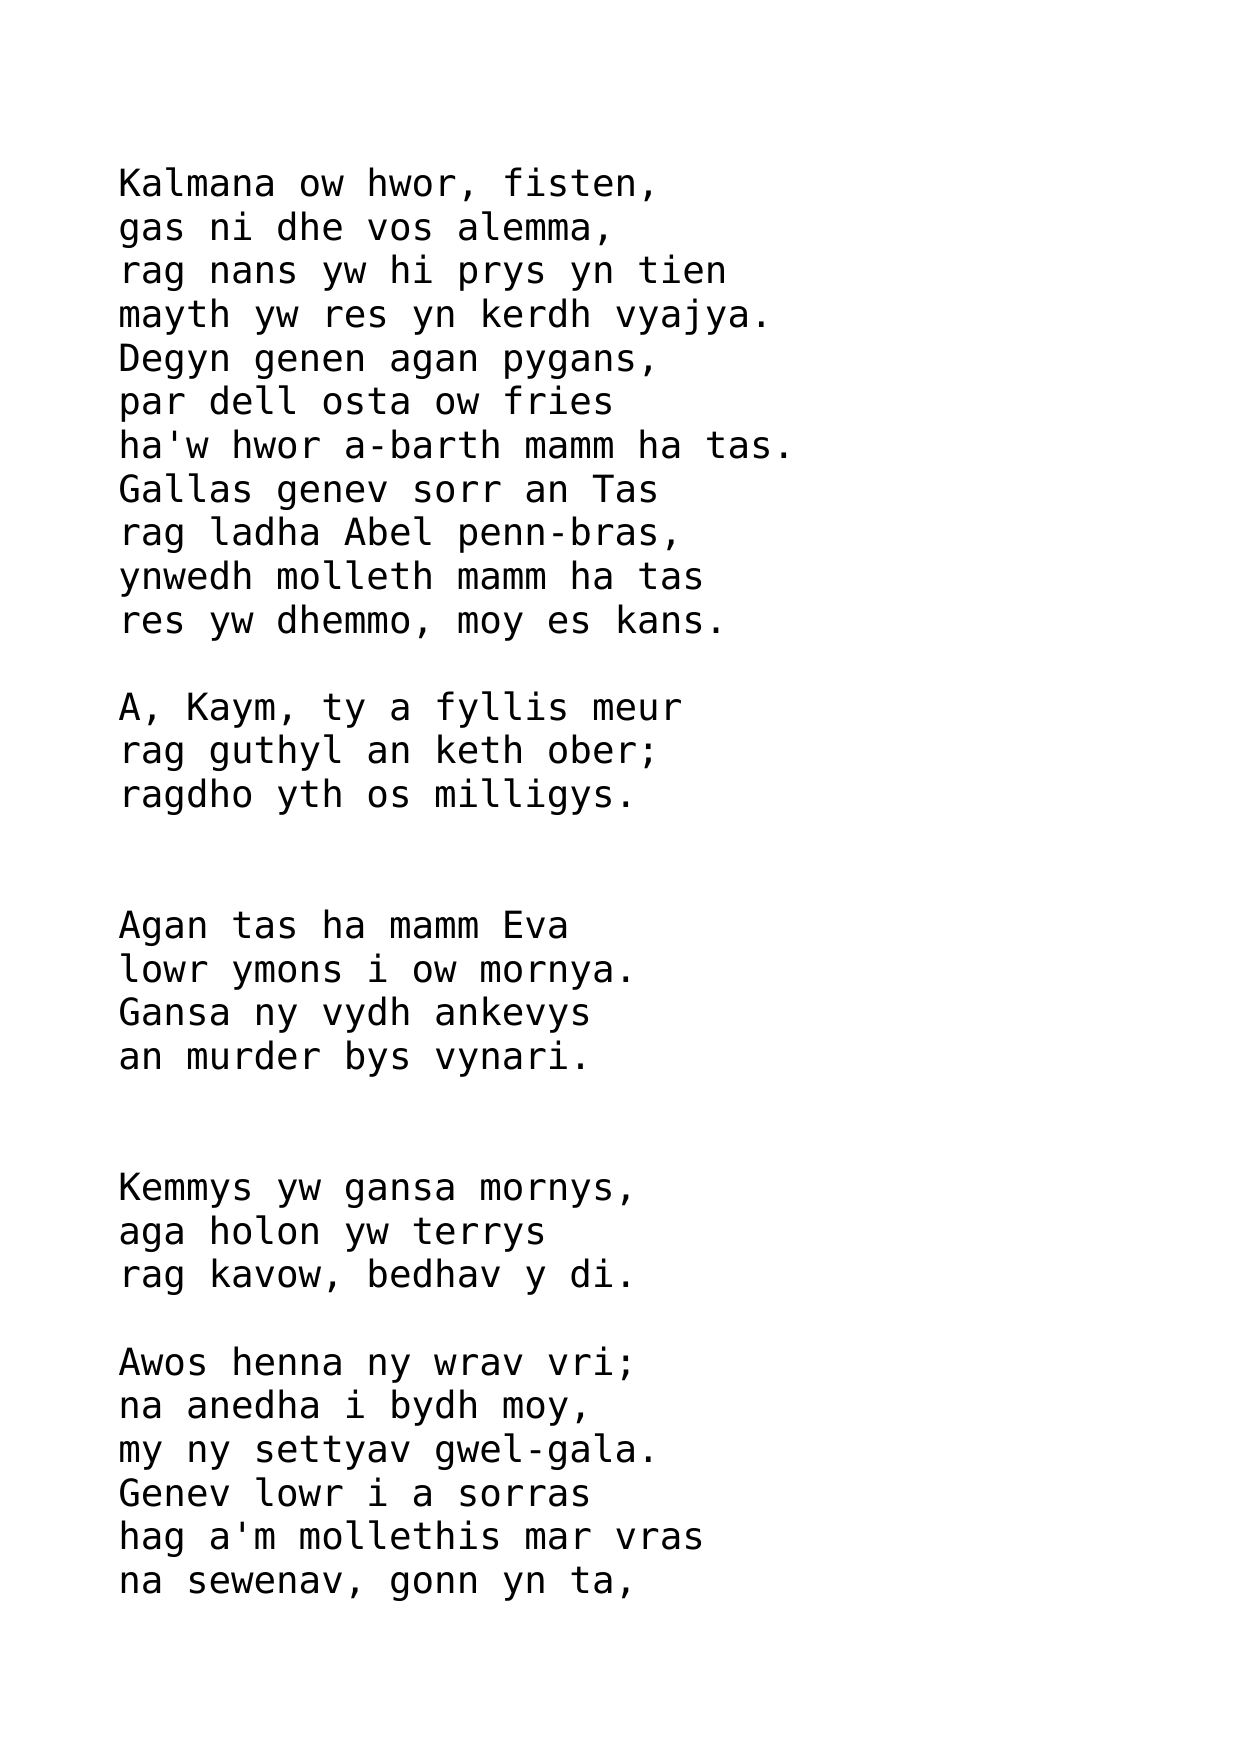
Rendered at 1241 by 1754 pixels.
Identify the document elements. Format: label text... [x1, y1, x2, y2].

text gas ni dhe vos alemma, [118, 205, 1122, 249]
text Awos henna ny wrav vri; [118, 1340, 1122, 1384]
text ynwedh molleth mamm ha tas [118, 554, 1122, 598]
text rag kavow, bedhav y di. [118, 1253, 1122, 1297]
text res yw dhemmo, moy es kans. [118, 598, 1122, 642]
text aga holon yw terrys [118, 1209, 1122, 1253]
text Genev lowr i a sorras [118, 1471, 1122, 1515]
text na anedha i bydh moy, [118, 1384, 1122, 1427]
text Agan tas ha mamm Eva [118, 904, 1122, 947]
text Kemmys yw gansa mornys, [118, 1166, 1122, 1209]
text ha'w hwor a-barth mamm ha tas. [118, 424, 1122, 467]
text A, Kaym, ty a fyllis meur [118, 686, 1122, 729]
text rag guthyl an keth ober; [118, 729, 1122, 773]
text Gansa ny vydh ankevys [118, 991, 1122, 1035]
text rag ladha Abel penn-bras, [118, 511, 1122, 554]
text Degyn genen agan pygans, [118, 336, 1122, 380]
text Gallas genev sorr an Tas [118, 467, 1122, 511]
text my ny settyav gwel-gala. [118, 1427, 1122, 1471]
text rag nans yw hi prys yn tien [118, 249, 1122, 293]
text ragdho yth os milligys. [118, 773, 1122, 816]
text par dell osta ow fries [118, 380, 1122, 424]
text mayth yw res yn kerdh vyajya. [118, 293, 1122, 336]
text hag a'm mollethis mar vras [118, 1515, 1122, 1558]
text lowr ymons i ow mornya. [118, 947, 1122, 991]
text na sewenav, gonn yn ta, [118, 1558, 1122, 1602]
text an murder bys vynari. [118, 1035, 1122, 1078]
text Kalmana ow hwor, fisten, [118, 162, 1122, 205]
